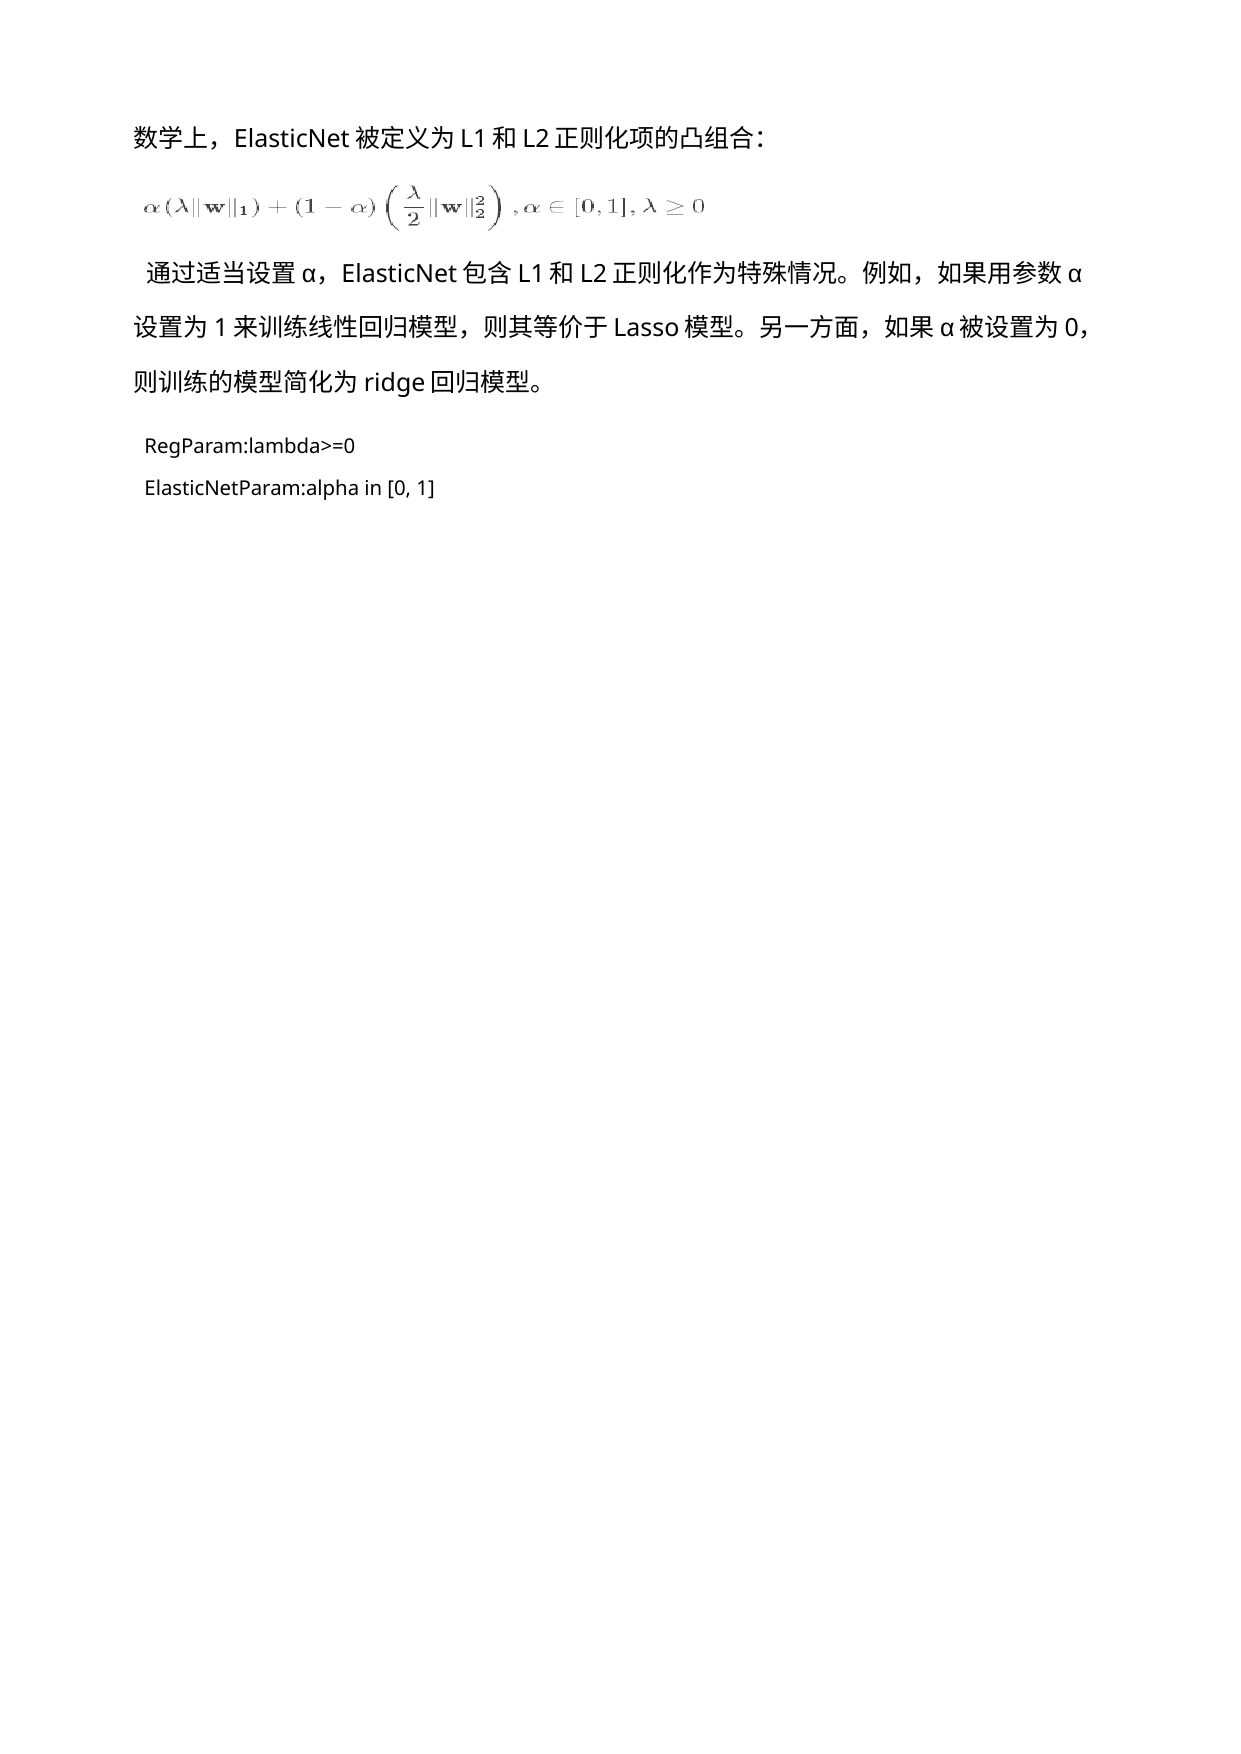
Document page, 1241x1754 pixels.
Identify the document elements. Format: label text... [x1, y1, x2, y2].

text 数学上，ElasticNet被定义为L1和L2正则化项的凸组合： [134, 118, 1106, 154]
text 通过适当设置α，ElasticNet包含L1和L2正则化作为特殊情况。例如，如果用参数α设置为1来训练线性回归模型，则其等价于Lasso模型。另一方面，如果α被设置为0，则训练的模型简化为ridge回归模型。 [134, 253, 1106, 398]
text RegParam:lambda>=0 ElasticNetParam:alpha in [0, 1] [134, 432, 1106, 501]
picture [133, 172, 723, 239]
